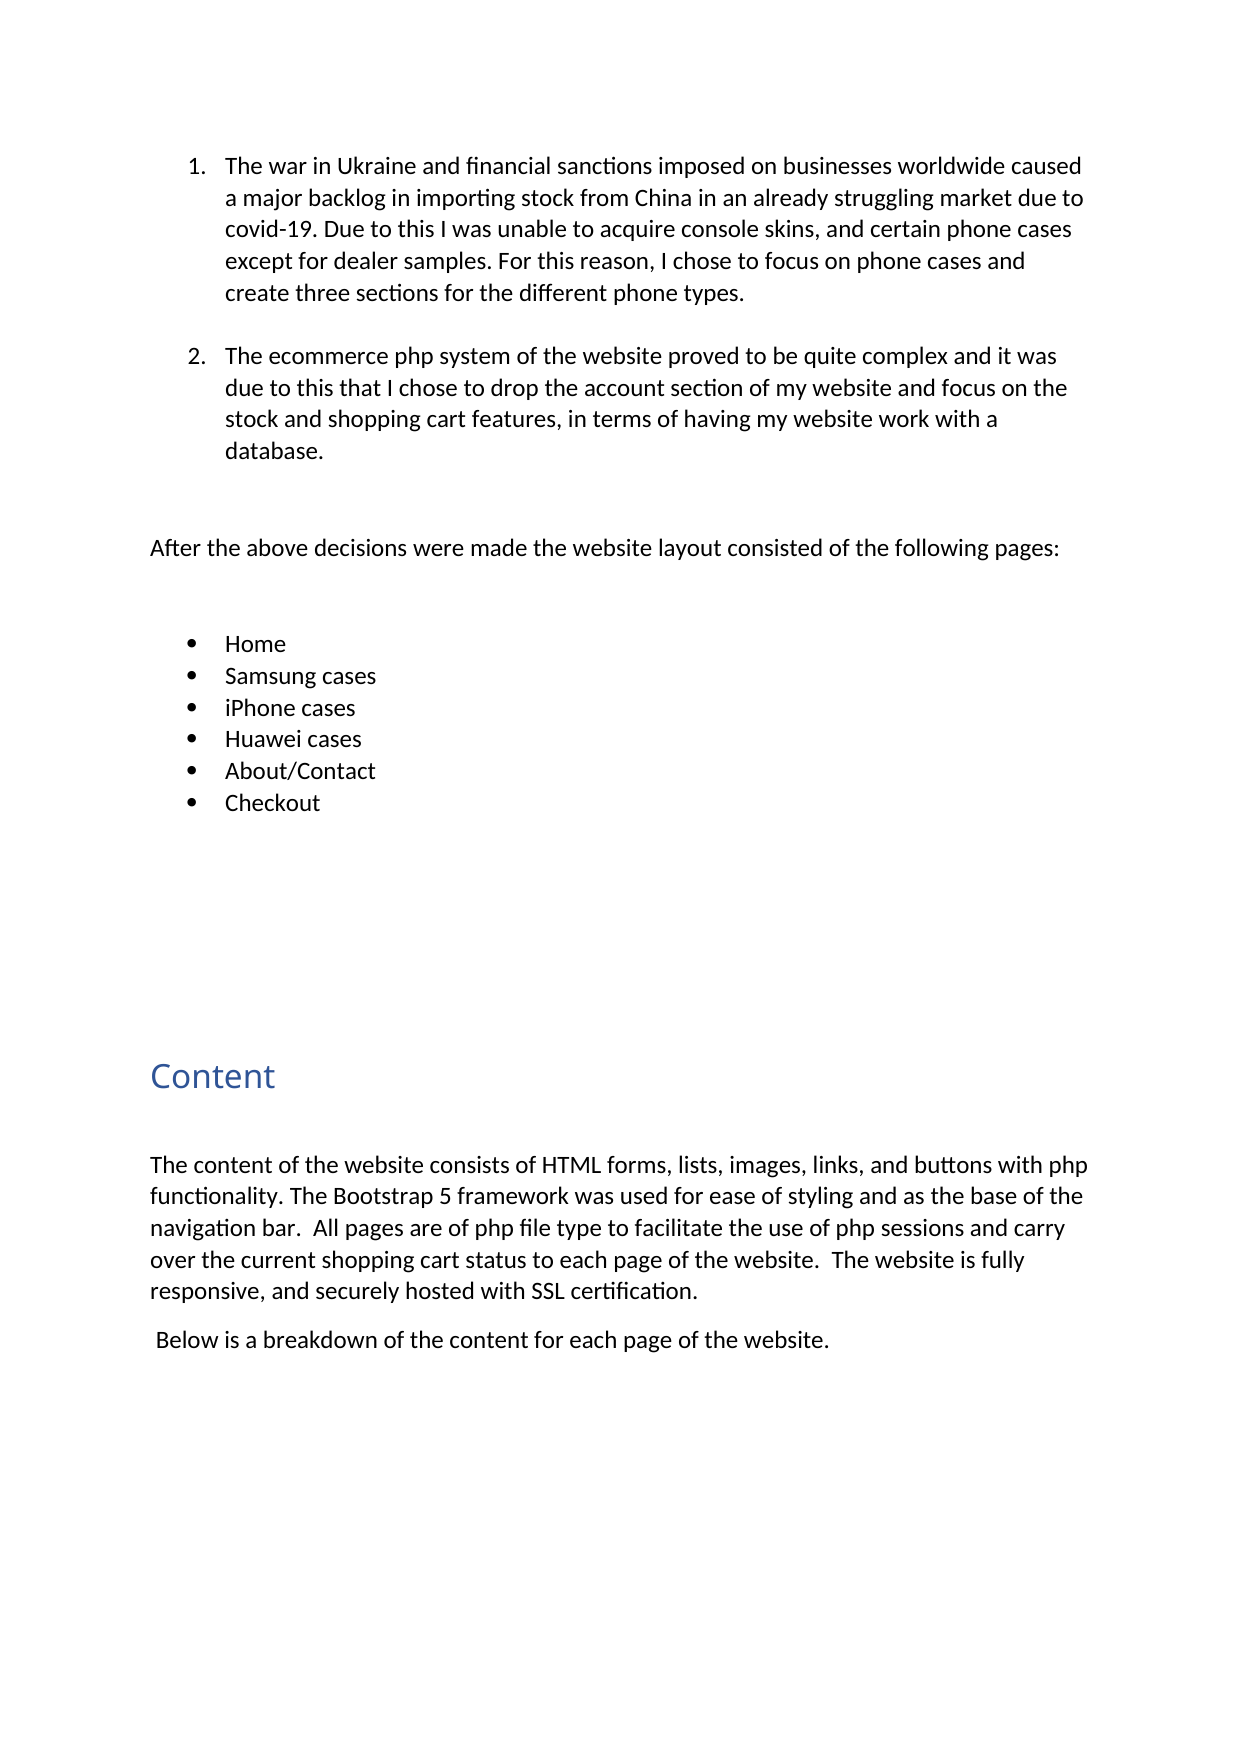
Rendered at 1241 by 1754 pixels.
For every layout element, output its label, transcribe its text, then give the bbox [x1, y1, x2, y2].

text The content of the website consists of HTML forms, lists, images, links, and buttons with php functionality. The Bootstrap 5 framework was used for ease of styling and as the base of the navigation bar. All pages are of php file type to facilitate the use of php sessions and carry over the current shopping cart status to each page of the website. The website is fully responsive, and securely hosted with SSL certification. [150, 1149, 1090, 1306]
text Below is a breakdown of the content for each page of the website. [150, 1324, 1090, 1354]
text After the above decisions were made the website layout consisted of the following pages: [150, 532, 1090, 562]
list About/Contact [187, 755, 1090, 786]
list Checkout [187, 787, 1090, 817]
list The ecommerce php system of the website proved to be quite complex and it was due to this that I chose to drop the account section of my website and focus on the stock and shopping cart features, in terms of having my website work with a database. [187, 340, 1090, 466]
list Samsung cases [187, 660, 1090, 691]
list iPhone cases [187, 692, 1090, 722]
list The war in Ukraine and financial sanctions imposed on businesses worldwide caused a major backlog in importing stock from China in an already struggling market due to covid-19. Due to this I was unable to acquire console skins, and certain phone cases except for dealer samples. For this reason, I chose to focus on phone cases and create three sections for the different phone types. [187, 150, 1090, 307]
list Home [187, 628, 1090, 659]
subtitle Content [150, 1053, 1090, 1099]
list Huawei cases [187, 723, 1090, 754]
